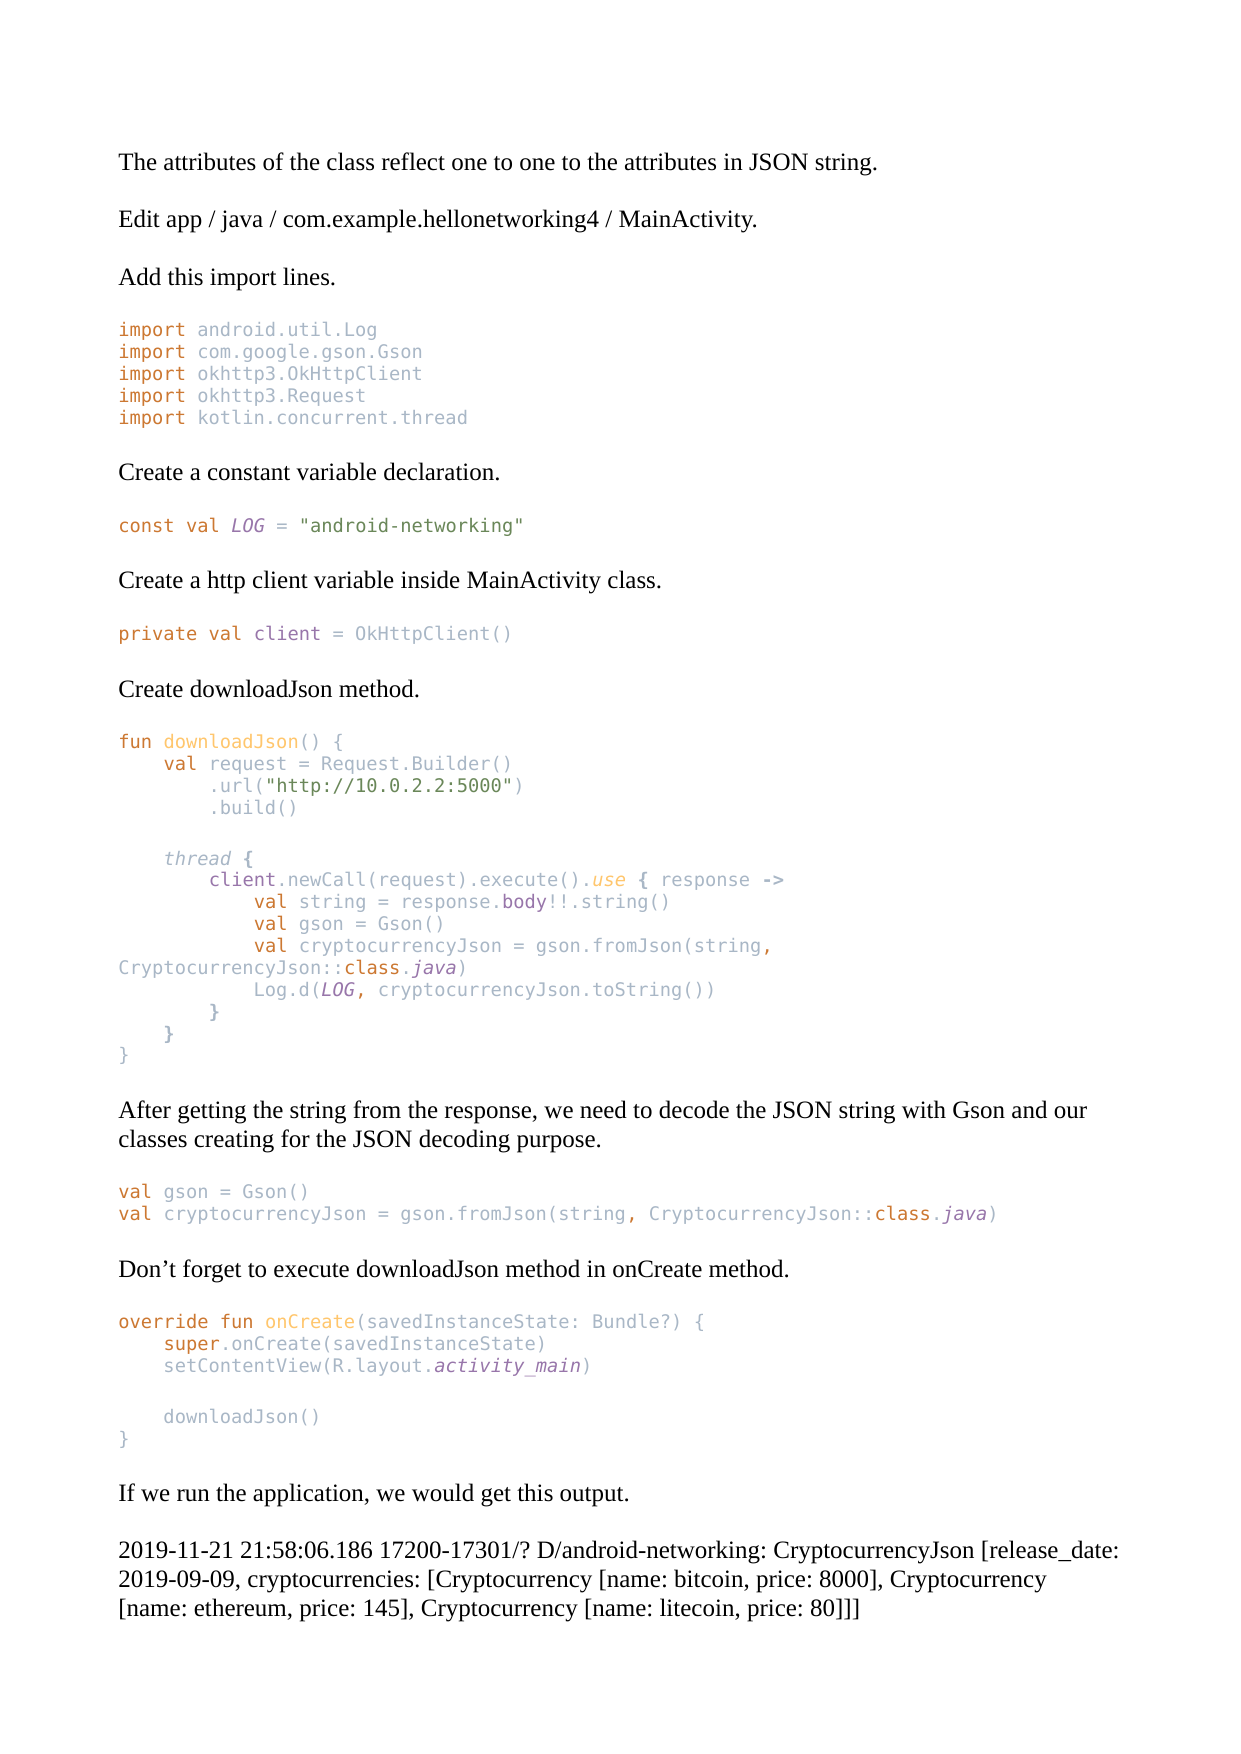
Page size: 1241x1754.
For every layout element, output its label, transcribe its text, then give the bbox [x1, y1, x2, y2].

text If we run the application, we would get this output. [118, 1478, 1122, 1507]
text const val LOG = "android-networking" [118, 515, 1122, 537]
text 2019-11-21 21:58:06.186 17200-17301/? D/android-networking: CryptocurrencyJson [release_date: 2019-09-09, cryptocurrencies: [Cryptocurrency [name: bitcoin, price: 8000], Cryptocurrency [name: ethereum, price: 145], Cryptocurrency [name: litecoin, price: 80]]] [118, 1536, 1122, 1622]
text private val client = OkHttpClient() [118, 623, 1122, 645]
text Add this import lines. [118, 262, 1122, 291]
text Don’t forget to execute downloadJson method in onCreate method. [118, 1254, 1122, 1282]
text override fun onCreate(savedInstanceState: Bundle?) { super.onCreate(savedInstanceState) setContentView(R.layout.activity_main) downloadJson() } [118, 1311, 1122, 1449]
text Edit app / java / com.example.hellonetworking4 / MainActivity. [118, 204, 1122, 233]
text The attributes of the class reflect one to one to the attributes in JSON string. [118, 147, 1122, 176]
text import android.util.Log import com.google.gson.Gson import okhttp3.OkHttpClient import okhttp3.Request import kotlin.concurrent.thread [118, 319, 1122, 429]
text Create downloadJson method. [118, 674, 1122, 702]
text val gson = Gson() val cryptocurrencyJson = gson.fromJson(string, CryptocurrencyJson::class.java) [118, 1181, 1122, 1225]
text After getting the string from the response, we need to decode the JSON string with Gson and our classes creating for the JSON decoding purpose. [118, 1095, 1122, 1152]
text Create a http client variable inside MainActivity class. [118, 566, 1122, 594]
text fun downloadJson() { val request = Request.Builder() .url("http://10.0.2.2:5000") .build() thread { client.newCall(request).execute().use { response -> val string = response.body!!.string() val gson = Gson() val cryptocurrencyJson = gson.fromJson(string, CryptocurrencyJson::class.java) Log.d(LOG, cryptocurrencyJson.toString()) } } } [118, 731, 1122, 1066]
text Create a constant variable declaration. [118, 457, 1122, 486]
